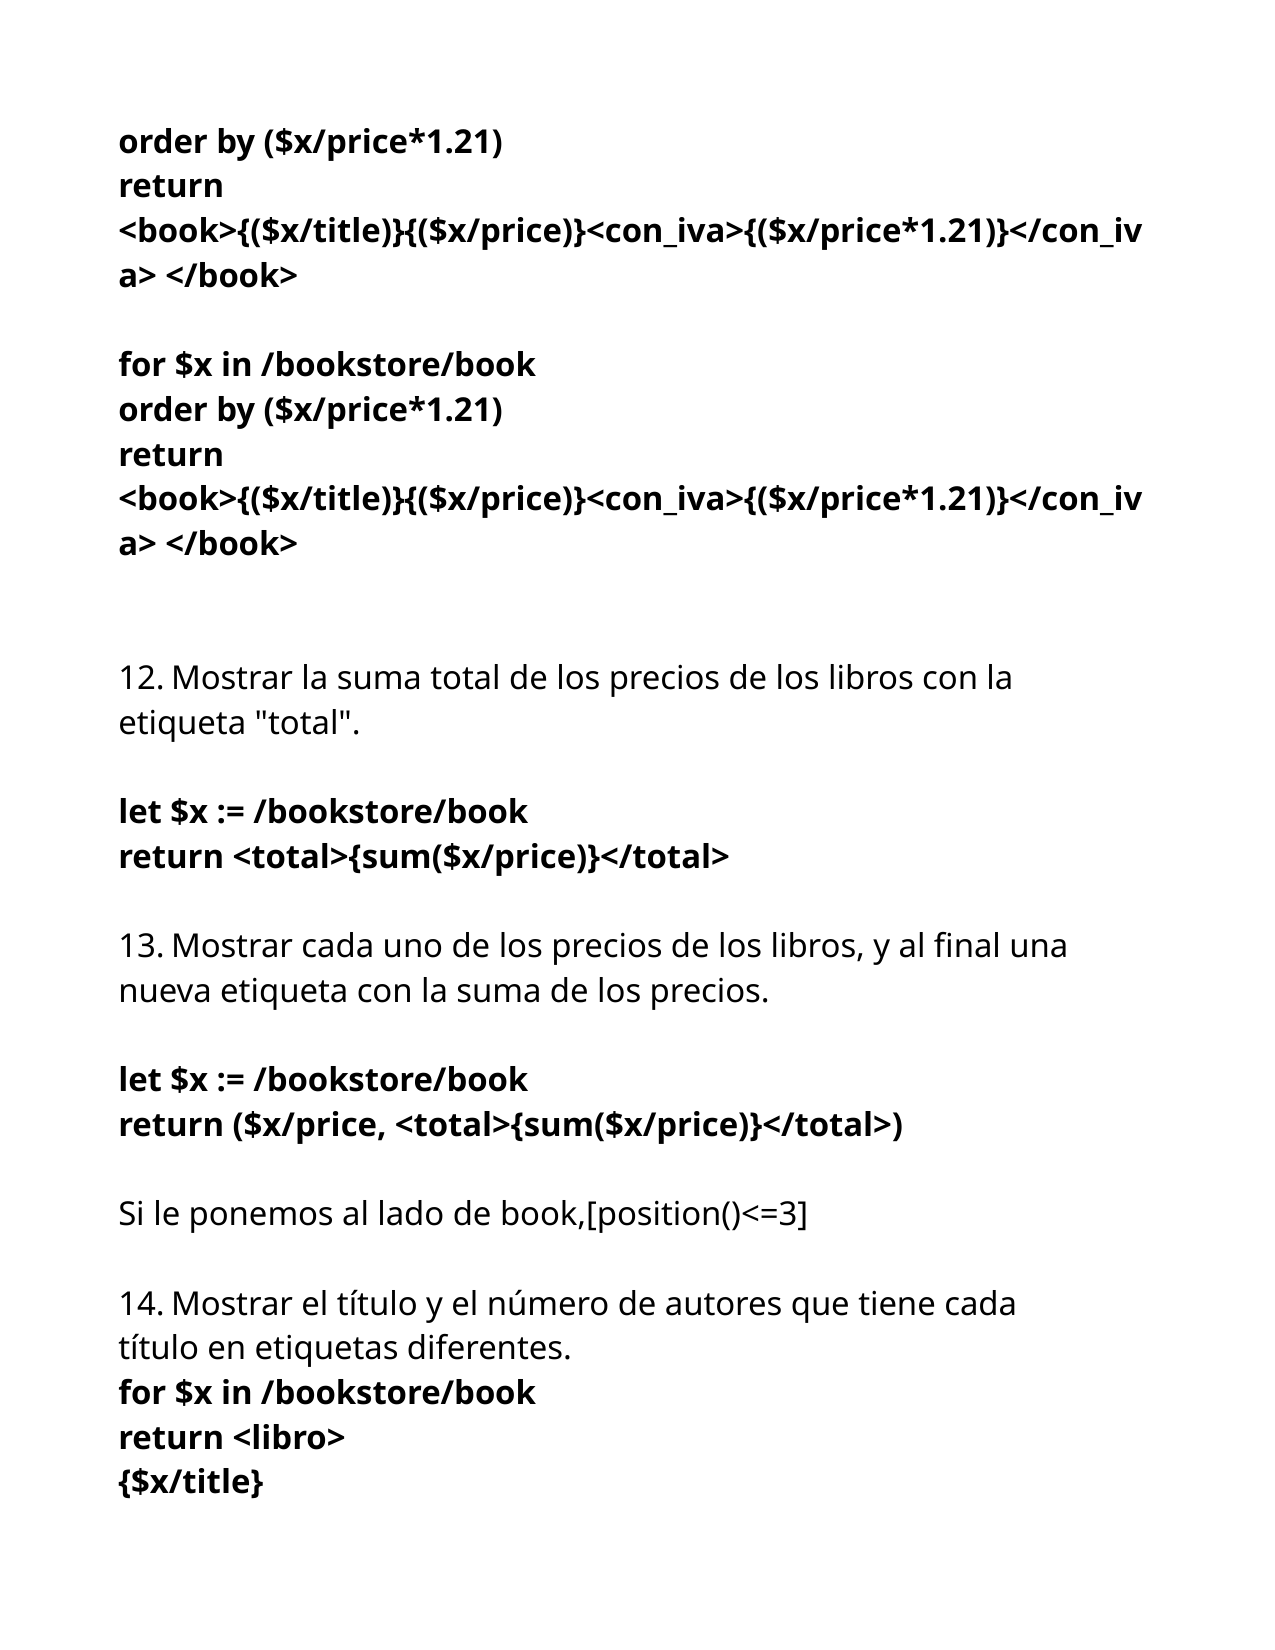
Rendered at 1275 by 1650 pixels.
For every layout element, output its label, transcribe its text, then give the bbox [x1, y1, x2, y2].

text for $x in /bookstore/book [118, 342, 1157, 386]
text return ($x/price, <total>{sum($x/price)}</total>) [118, 1101, 1157, 1146]
text {$x/title} [118, 1459, 1157, 1503]
text return <total>{sum($x/price)}</total> [118, 833, 1157, 878]
text 13. Mostrar cada uno de los precios de los libros, y al final una nueva etiqueta con la suma de los precios. [118, 922, 1157, 1012]
text let $x := /bookstore/book [118, 1057, 1157, 1101]
text Si le ponemos al lado de book,[position()<=3] [118, 1191, 1157, 1235]
text for $x in /bookstore/book [118, 1369, 1157, 1414]
text 12. Mostrar la suma total de los precios de los libros con la etiqueta "total". [118, 654, 1157, 744]
text return <libro> [118, 1414, 1157, 1459]
text return <book>{($x/title)}{($x/price)}<con_iva>{($x/price*1.21)}</con_iva> </book> [118, 431, 1157, 565]
text order by ($x/price*1.21) [118, 386, 1157, 431]
text order by ($x/price*1.21) [118, 118, 1157, 163]
text let $x := /bookstore/book [118, 788, 1157, 833]
text return <book>{($x/title)}{($x/price)}<con_iva>{($x/price*1.21)}</con_iva> </book> [118, 163, 1157, 297]
text 14. Mostrar el título y el número de autores que tiene cada título en etiquetas diferentes. [118, 1280, 1157, 1369]
